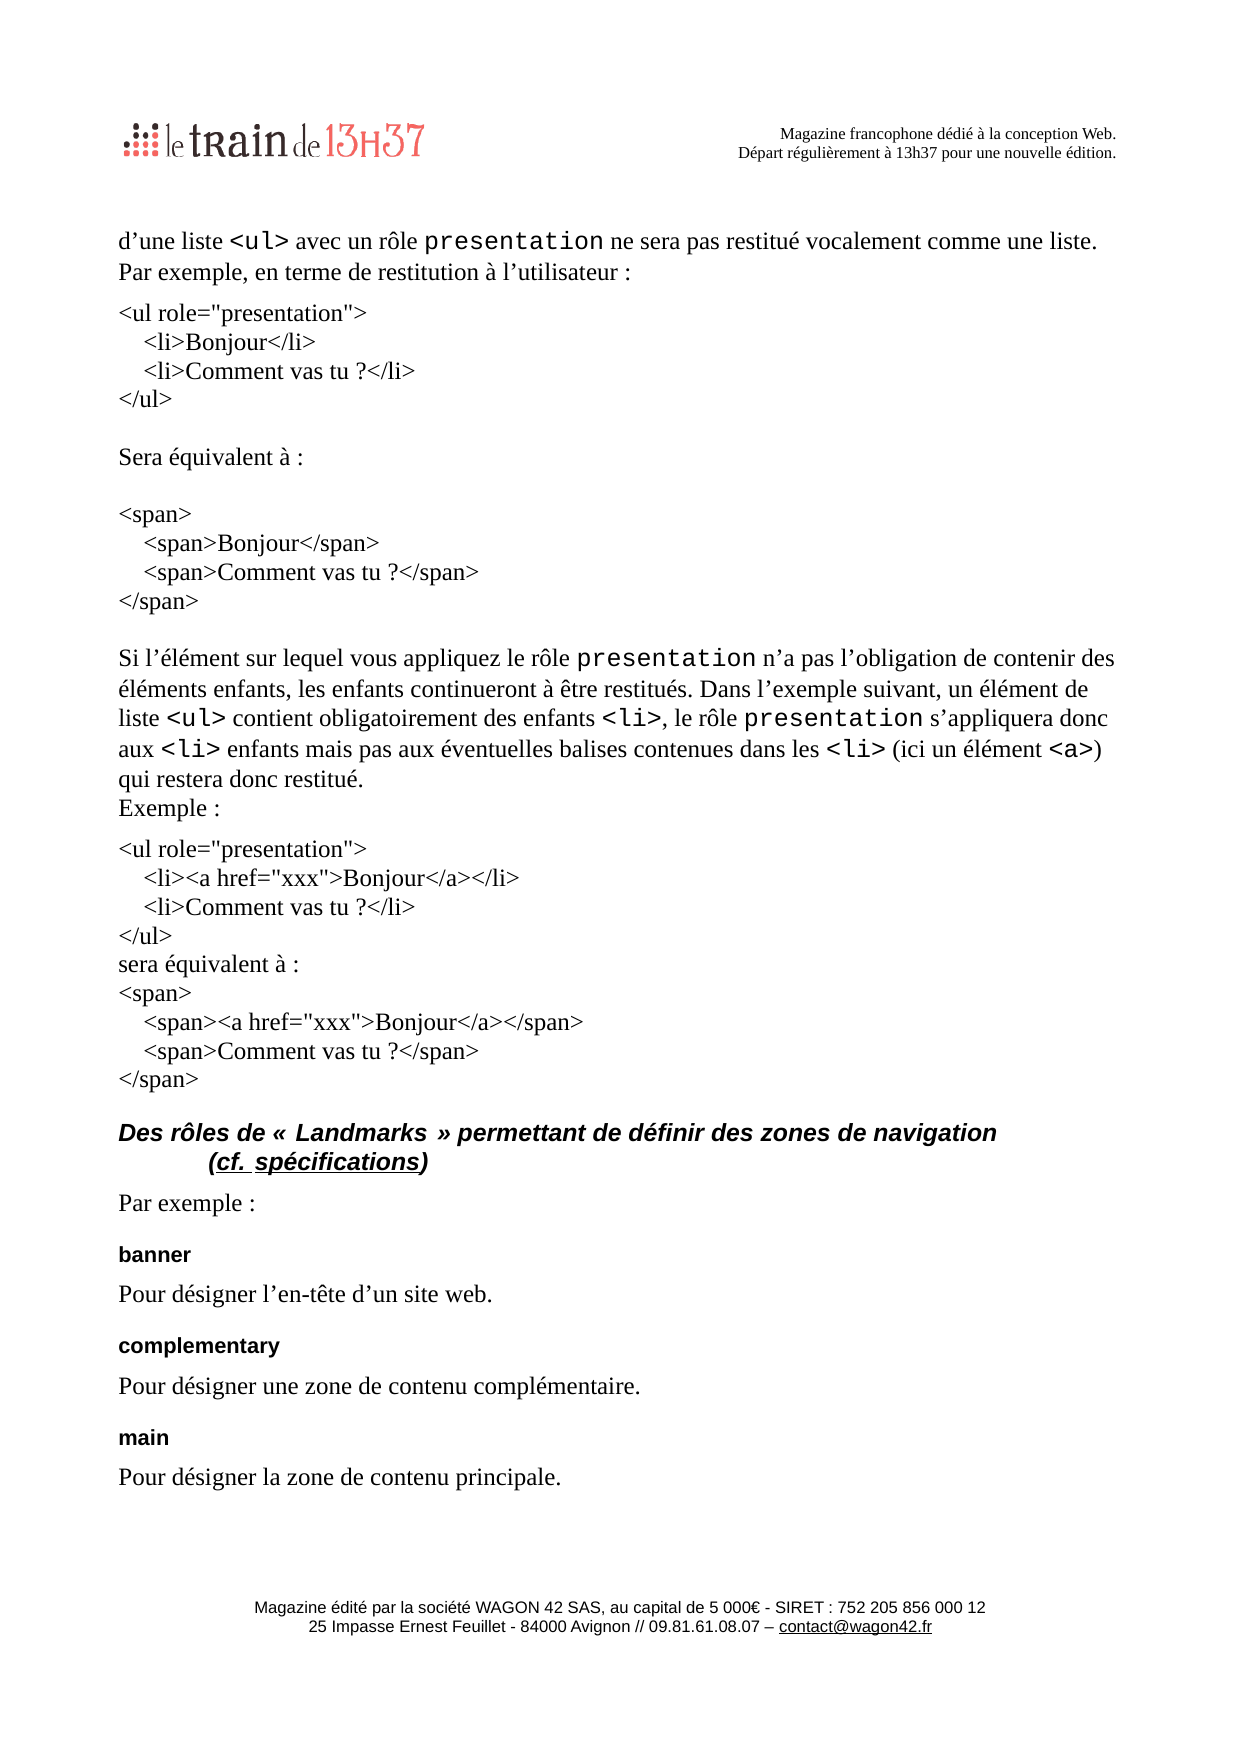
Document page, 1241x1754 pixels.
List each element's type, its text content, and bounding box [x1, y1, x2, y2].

text Pour désigner l’en-tête d’un site web. [118, 1279, 1122, 1308]
text Par exemple : [118, 1188, 1122, 1217]
text </span> [118, 1064, 1122, 1093]
text Si l’élément sur lequel vous appliquez le rôle presentation n’a pas l’obligation de contenir des éléments enfants, les enfants continueront à être restitués. Dans l’exemple suivant, un élément de liste <ul> contient obligatoirement des enfants <li>, le rôle presentation s’appliquera donc aux <li> enfants mais pas aux éventuelles balises contenues dans les <li> (ici un élément <a>) qui restera donc restitué. [118, 643, 1122, 793]
text <span>Comment vas tu ?</span> [118, 1036, 1122, 1064]
text Sera équivalent à : [118, 442, 1122, 471]
text <li><a href="xxx">Bonjour</a></li> [118, 863, 1122, 892]
subtitle banner [118, 1242, 1122, 1267]
text <span>Bonjour</span> [118, 528, 1122, 557]
text Par exemple, en terme de restitution à l’utilisateur : [118, 257, 1122, 286]
picture [123, 123, 425, 157]
text <span>Comment vas tu ?</span> [118, 557, 1122, 586]
text <ul role="presentation"> [118, 834, 1122, 863]
text <ul role="presentation"> [118, 298, 1122, 327]
subtitle Des rôles de « Landmarks » permettant de définir des zones de navigation (cf. spécifications) [118, 1118, 1122, 1175]
subtitle main [118, 1424, 1122, 1450]
text </span> [118, 586, 1122, 614]
text <li>Comment vas tu ?</li> [118, 356, 1122, 384]
text sera équivalent à : [118, 949, 1122, 978]
text <span> [118, 499, 1122, 528]
text <li>Comment vas tu ?</li> [118, 892, 1122, 921]
text <span> [118, 978, 1122, 1007]
text Pour désigner une zone de contenu complémentaire. [118, 1371, 1122, 1399]
text <li>Bonjour</li> [118, 327, 1122, 356]
text </ul> [118, 384, 1122, 413]
text Pour désigner la zone de contenu principale. [118, 1462, 1122, 1491]
text <span><a href="xxx">Bonjour</a></span> [118, 1007, 1122, 1036]
text Exemple : [118, 793, 1122, 822]
text </ul> [118, 921, 1122, 949]
text d’une liste <ul> avec un rôle presentation ne sera pas restitué vocalement comme une liste. [118, 226, 1122, 257]
subtitle complementary [118, 1333, 1122, 1358]
